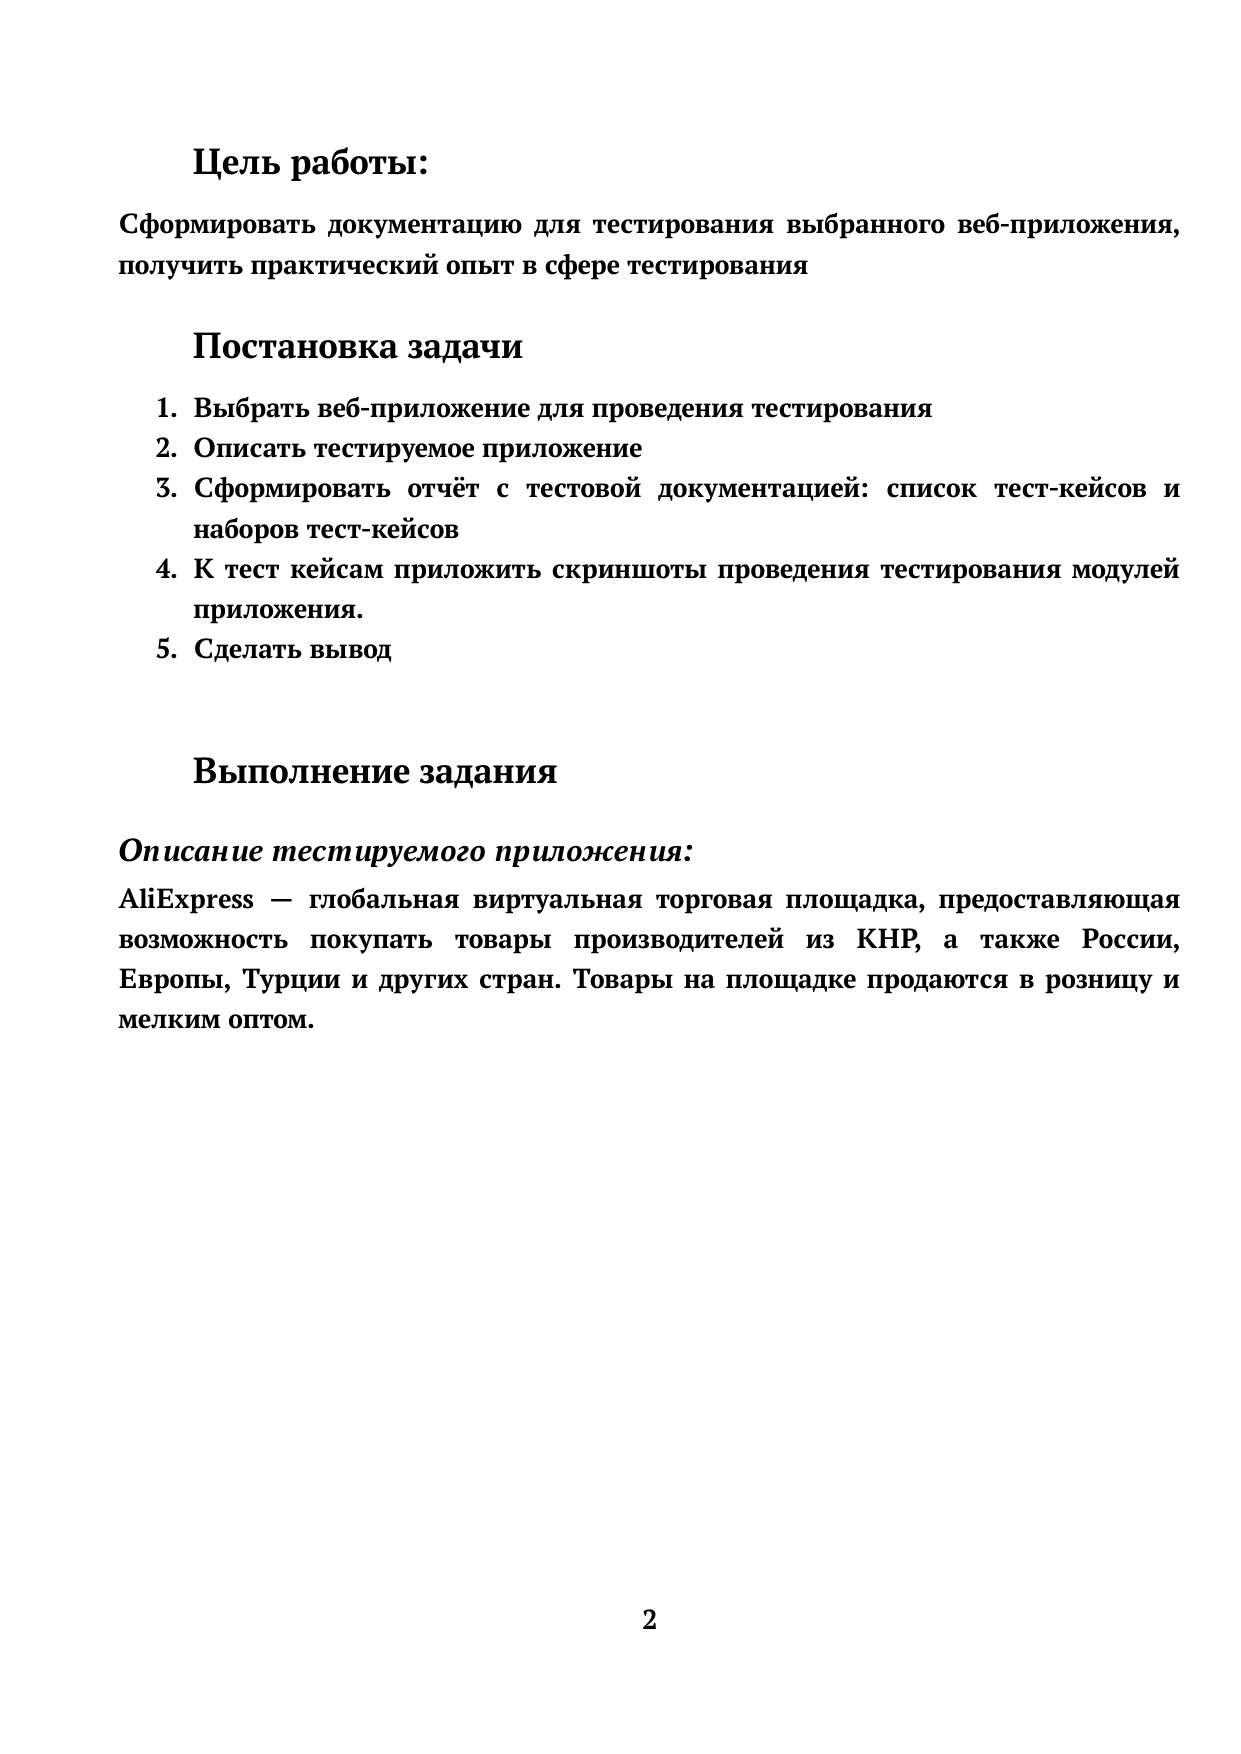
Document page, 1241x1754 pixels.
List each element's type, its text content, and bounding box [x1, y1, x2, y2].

list Выбрать веб-приложение для проведения тестирования [156, 390, 1181, 424]
list Сделать вывод [156, 631, 1181, 665]
list Сформировать отчёт с тестовой документацией: список тест-кейсов и наборов тест-кейсов [156, 471, 1181, 544]
subtitle Цель работы: [192, 139, 1181, 183]
subtitle Описание тестируемого приложения: [118, 830, 1181, 868]
text AliExpress — глобальная виртуальная торговая площадка, предоставляющая возможность покупать товары производителей из КНР, а также России, Европы, Турции и других стран. Товары на площадке продаются в розницу и мелким оптом. [118, 881, 1181, 1035]
subtitle Постановка задачи [192, 322, 1181, 367]
subtitle Выполнение задания [192, 747, 1181, 791]
list К тест кейсам приложить скриншоты проведения тестирования модулей приложения. [156, 551, 1181, 625]
list Описать тестируемое приложение [156, 430, 1181, 464]
text Сформировать документацию для тестирования выбранного веб-приложения, получить практический опыт в сфере тестирования [118, 207, 1181, 280]
